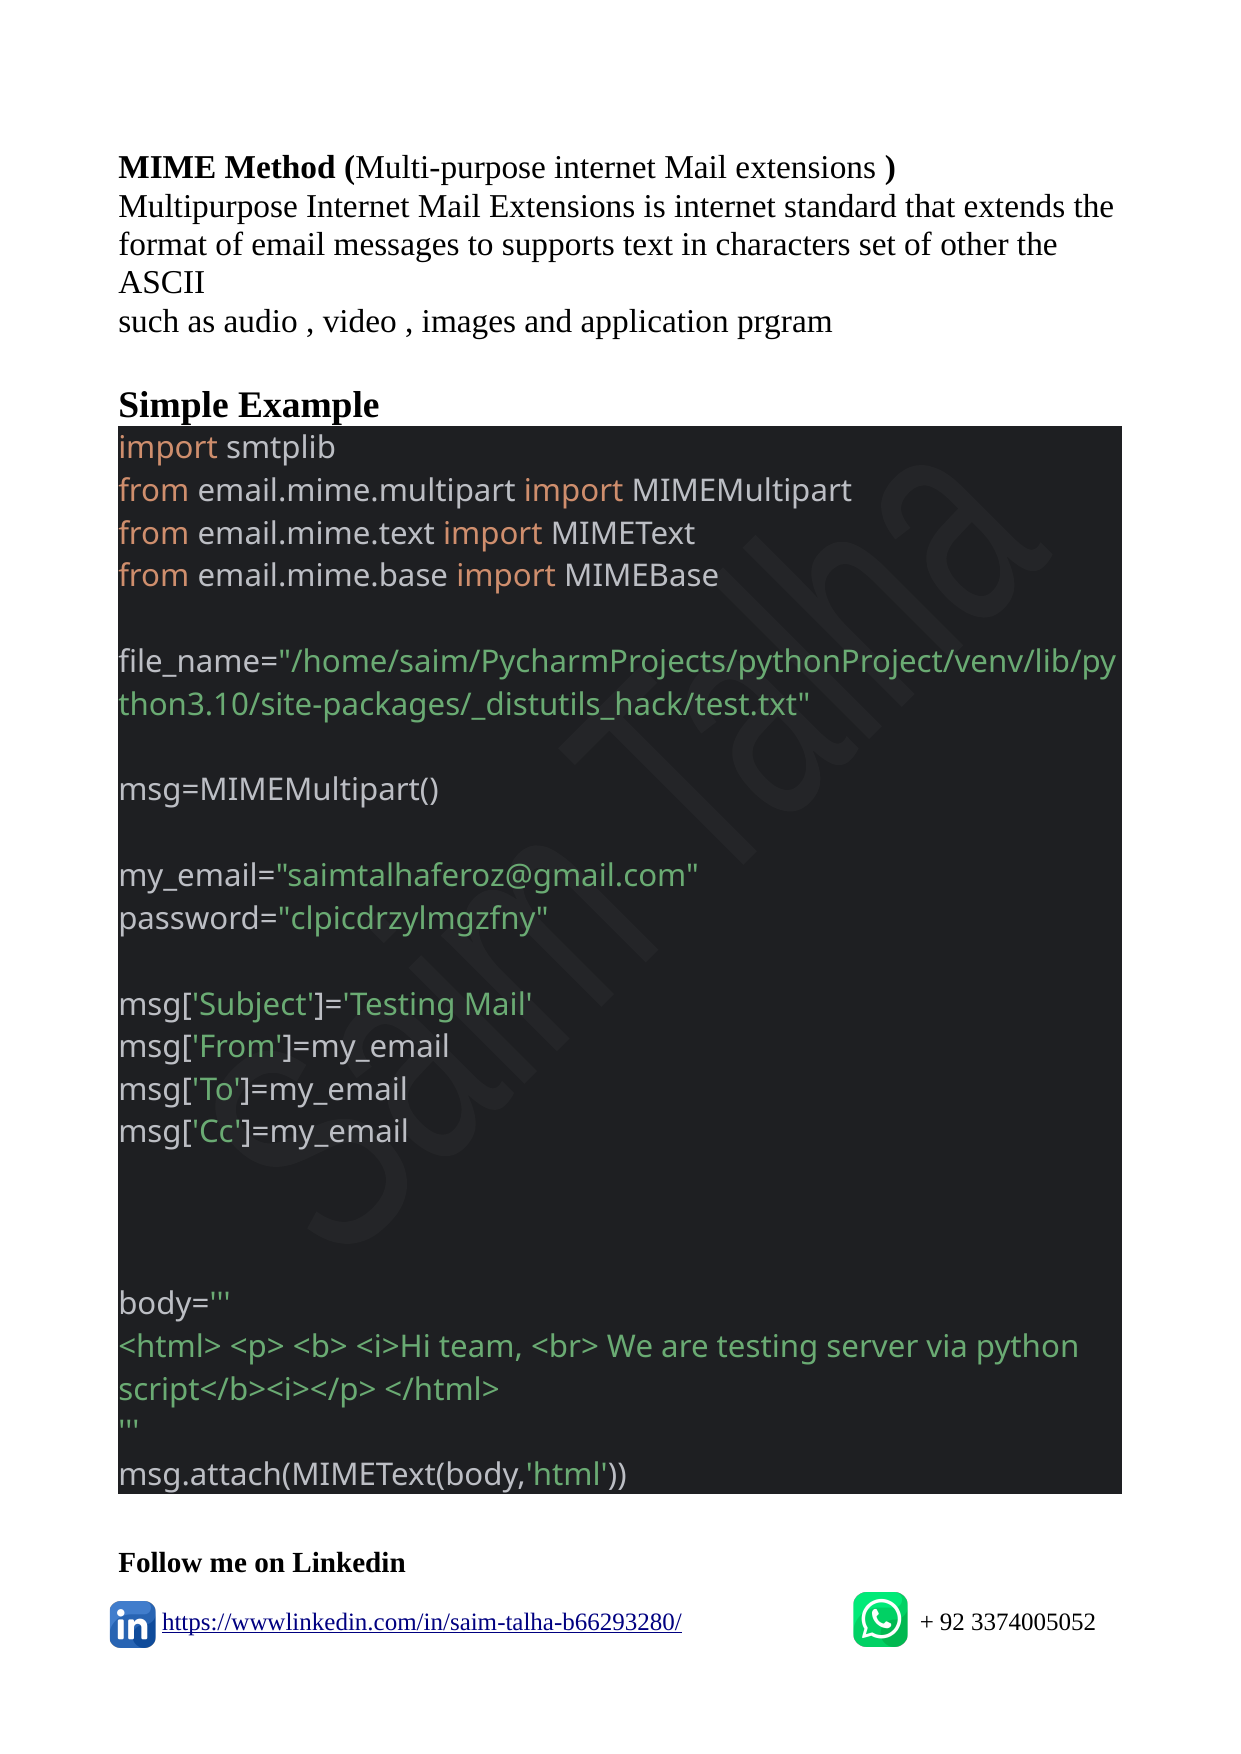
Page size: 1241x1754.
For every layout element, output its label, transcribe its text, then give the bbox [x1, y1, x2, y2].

text Multipurpose Internet Mail Extensions is internet standard that extends the format of email messages to supports text in characters set of other the ASCII such as audio , video , images and application prgram [118, 186, 1122, 339]
text import smtplib from email.mime.multipart import MIMEMultipart from email.mime.text import MIMEText from email.mime.base import MIMEBase file_name="/home/saim/PycharmProjects/pythonProject/venv/lib/python3.10/site-packages/_distutils_hack/test.txt" msg=MIMEMultipart() my_email="saimtalhaferoz@gmail.com" password="clpicdrzylmgzfny" msg['Subject']='Testing Mail' msg['From']=my_email msg['To']=my_email msg['Cc']=my_email body=''' <html> <p> <b> <i>Hi team, <br> We are testing server via python script</b><i></p> </html> ''' msg.attach(MIMEText(body,'html')) [118, 426, 1122, 1494]
picture [853, 1592, 908, 1647]
picture [109, 1601, 156, 1648]
text Simple Example [118, 382, 1122, 426]
text MIME Method (Multi-purpose internet Mail extensions ) [118, 148, 1122, 186]
